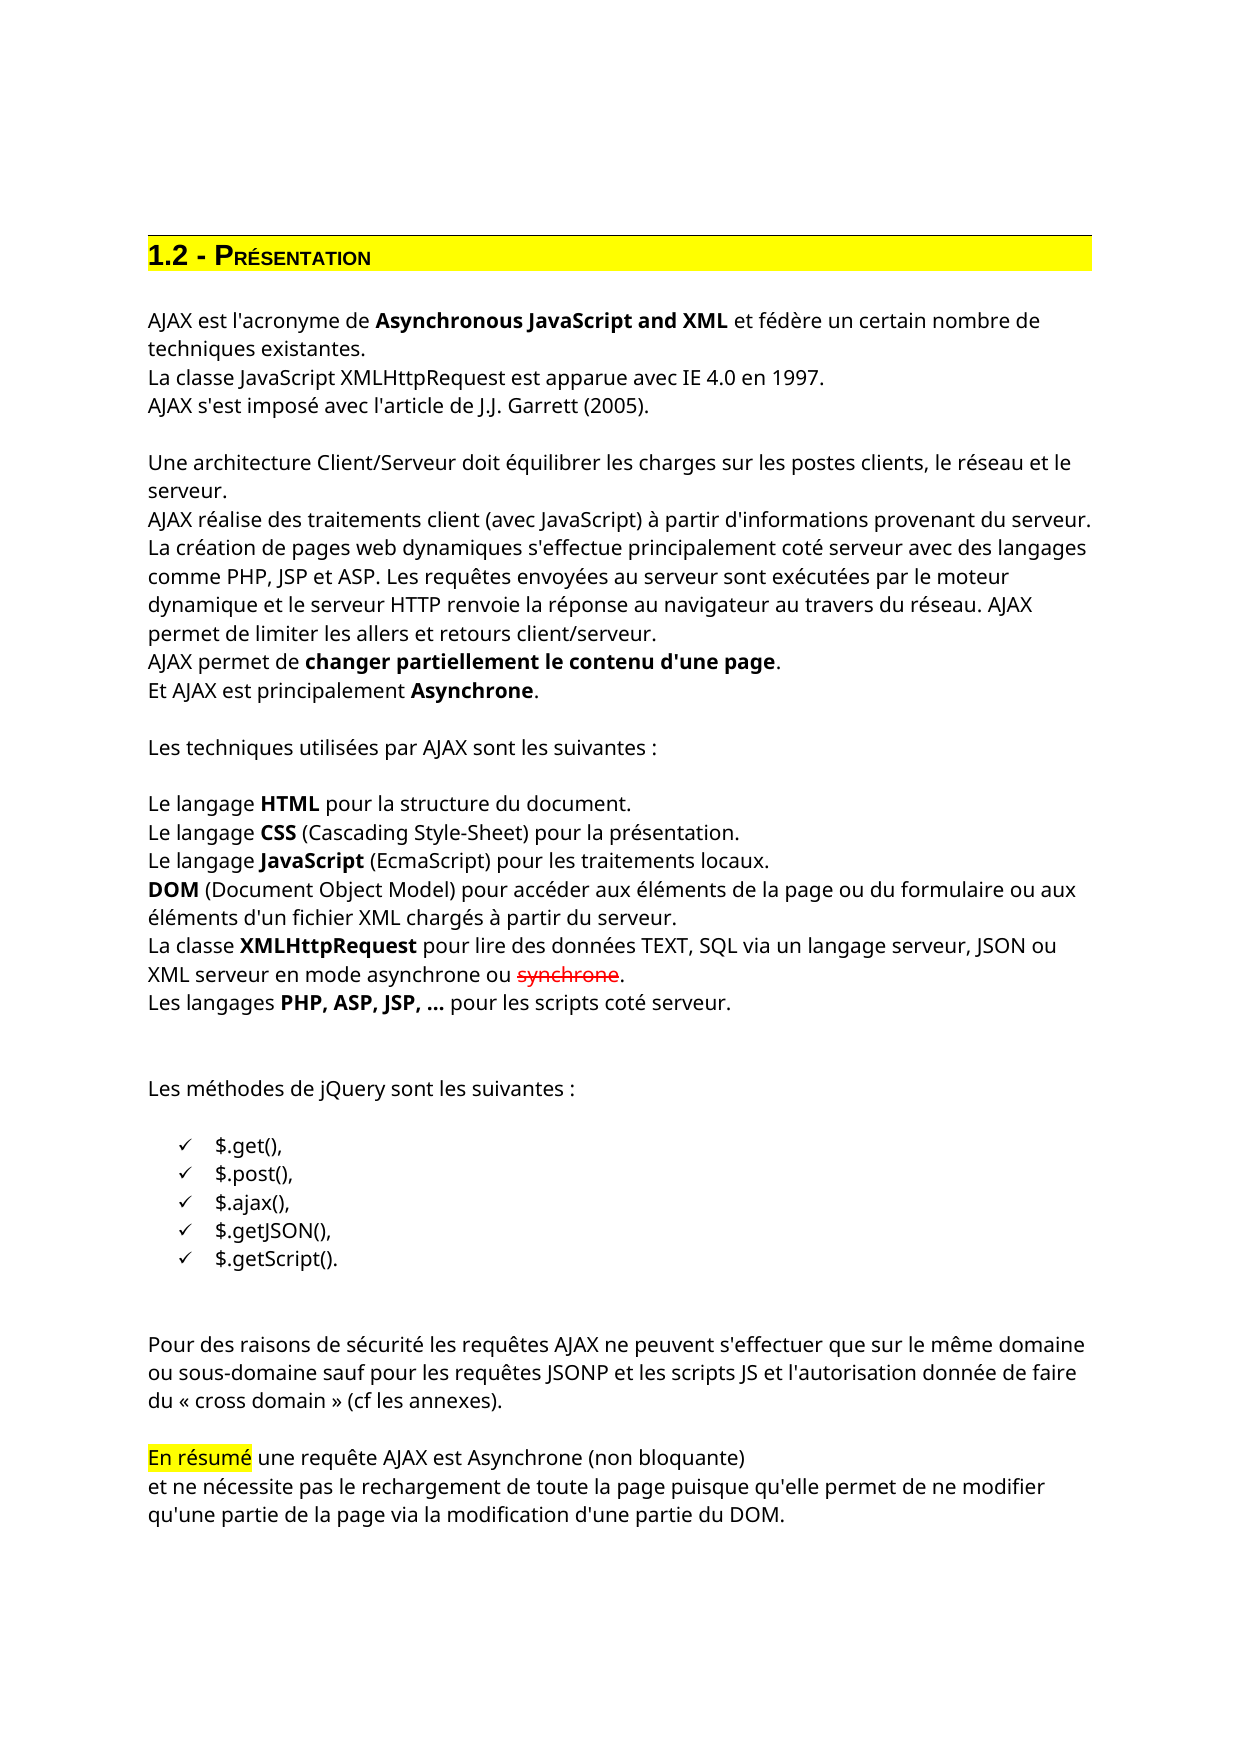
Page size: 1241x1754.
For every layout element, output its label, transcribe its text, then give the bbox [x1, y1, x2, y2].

text AJAX est l'acronyme de Asynchronous JavaScript and XML et fédère un certain nombre de techniques existantes. [148, 306, 1092, 363]
list $.getJSON(), [177, 1216, 1092, 1244]
text Pour des raisons de sécurité les requêtes AJAX ne peuvent s'effectuer que sur le même domaine ou sous-domaine sauf pour les requêtes JSONP et les scripts JS et l'autorisation donnée de faire du « cross domain » (cf les annexes). [148, 1330, 1092, 1415]
text AJAX s'est imposé avec l'article de J.J. Garrett (2005). [148, 391, 1092, 420]
text Le langage CSS (Cascading Style-Sheet) pour la présentation. [148, 818, 1092, 846]
text Les techniques utilisées par AJAX sont les suivantes : [148, 733, 1092, 761]
text Une architecture Client/Serveur doit équilibrer les charges sur les postes clients, le réseau et le serveur. [148, 448, 1092, 505]
text Le langage JavaScript (EcmaScript) pour les traitements locaux. [148, 846, 1092, 875]
list $.getScript(). [177, 1244, 1092, 1273]
list $.post(), [177, 1159, 1092, 1188]
list $.ajax(), [177, 1188, 1092, 1216]
text Les langages PHP, ASP, JSP, … pour les scripts coté serveur. [148, 988, 1092, 1017]
text AJAX réalise des traitements client (avec JavaScript) à partir d'informations provenant du serveur. [148, 505, 1092, 533]
list $.get(), [177, 1131, 1092, 1159]
text DOM (Document Object Model) pour accéder aux éléments de la page ou du formulaire ou aux éléments d'un fichier XML chargés à partir du serveur. [148, 875, 1092, 932]
text Et AJAX est principalement Asynchrone. [148, 676, 1092, 704]
text AJAX permet de changer partiellement le contenu d'une page. [148, 647, 1092, 676]
text La classe JavaScript XMLHttpRequest est apparue avec IE 4.0 en 1997. [148, 363, 1092, 391]
text En résumé une requête AJAX est Asynchrone (non bloquante) [148, 1443, 1092, 1472]
subtitle - Présentation [148, 236, 1092, 271]
text et ne nécessite pas le rechargement de toute la page puisque qu'elle permet de ne modifier qu'une partie de la page via la modification d'une partie du DOM. [148, 1472, 1092, 1529]
text Les méthodes de jQuery sont les suivantes : [148, 1074, 1092, 1102]
text La classe XMLHttpRequest pour lire des données TEXT, SQL via un langage serveur, JSON ou XML serveur en mode asynchrone ou synchrone. [148, 932, 1092, 988]
text La création de pages web dynamiques s'effectue principalement coté serveur avec des langages comme PHP, JSP et ASP. Les requêtes envoyées au serveur sont exécutées par le moteur dynamique et le serveur HTTP renvoie la réponse au navigateur au travers du réseau. AJAX permet de limiter les allers et retours client/serveur. [148, 533, 1092, 647]
text Le langage HTML pour la structure du document. [148, 789, 1092, 818]
